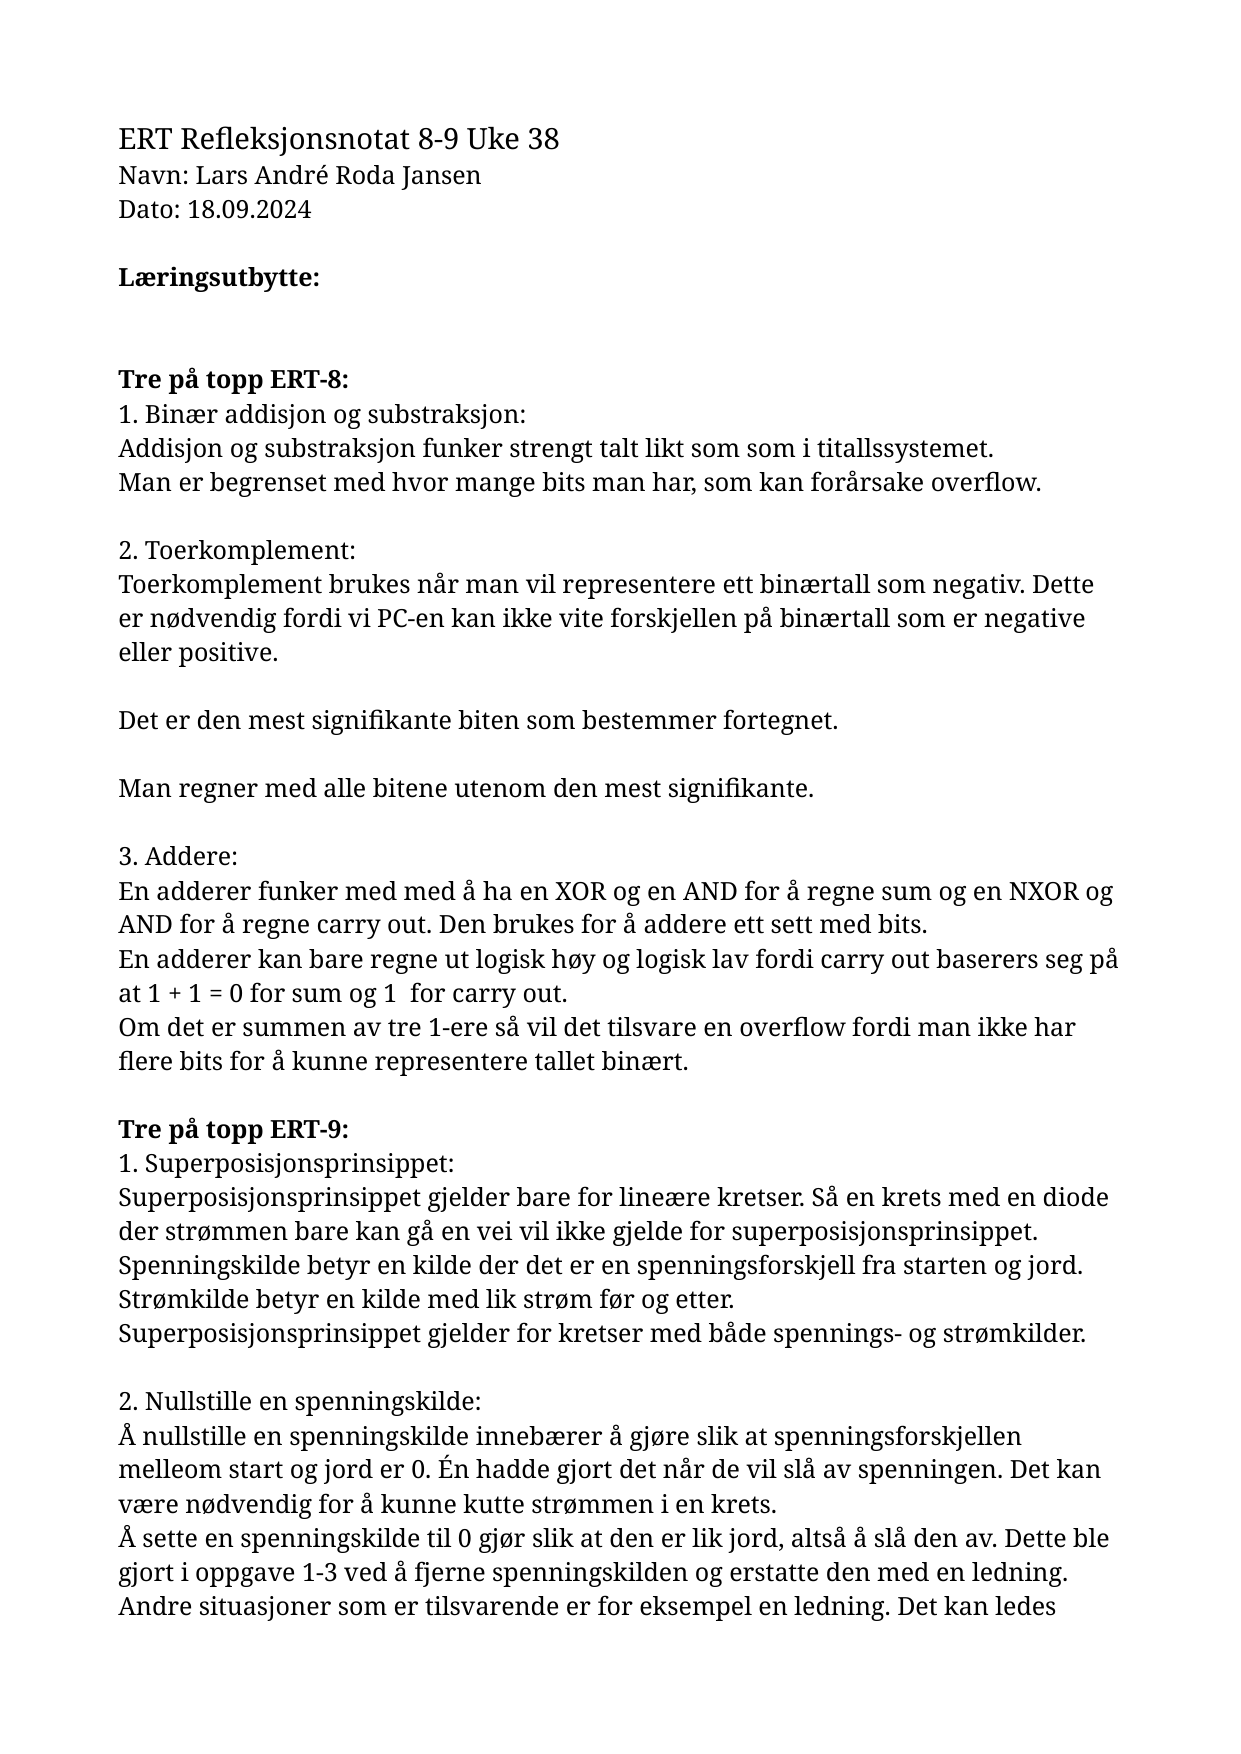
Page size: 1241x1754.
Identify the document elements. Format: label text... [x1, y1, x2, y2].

text 2. Toerkomplement: [118, 532, 1122, 567]
text Om det er summen av tre 1-ere så vil det tilsvare en overflow fordi man ikke har flere bits for å kunne representere tallet binært. [118, 1009, 1122, 1077]
text Man er begrenset med hvor mange bits man har, som kan forårsake overflow. [118, 464, 1122, 498]
text Spenningskilde betyr en kilde der det er en spenningsforskjell fra starten og jord. Strømkilde betyr en kilde med lik strøm før og etter. [118, 1248, 1122, 1316]
text Toerkomplement brukes når man vil representere ett binærtall som negativ. Dette er nødvendig fordi vi PC-en kan ikke vite forskjellen på binærtall som er negative eller positive. [118, 567, 1122, 669]
text Superposisjonsprinsippet gjelder for kretser med både spennings- og strømkilder. [118, 1316, 1122, 1350]
text En adderer funker med med å ha en XOR og en AND for å regne sum og en NXOR og AND for å regne carry out. Den brukes for å addere ett sett med bits. [118, 873, 1122, 941]
text 1. Binær addisjon og substraksjon: [118, 396, 1122, 430]
text Læringsutbytte: [118, 260, 1122, 294]
text Dato: 18.09.2024 [118, 192, 1122, 226]
text 3. Addere: [118, 839, 1122, 873]
text 1. Superposisjonsprinsippet: [118, 1146, 1122, 1180]
text Tre på topp ERT-9: [118, 1112, 1122, 1146]
text 2. Nullstille en spenningskilde: [118, 1384, 1122, 1418]
text Tre på topp ERT-8: [118, 362, 1122, 396]
text Å sette en spenningskilde til 0 gjør slik at den er lik jord, altså å slå den av. Dette ble gjort i oppgave 1-3 ved å fjerne spenningskilden og erstatte den med en ledning. Andre situasjoner som er tilsvarende er for eksempel en ledning. Det kan ledes [118, 1520, 1122, 1622]
text Superposisjonsprinsippet gjelder bare for lineære kretser. Så en krets med en diode der strømmen bare kan gå en vei vil ikke gjelde for superposisjonsprinsippet. [118, 1180, 1122, 1248]
text Å nullstille en spenningskilde innebærer å gjøre slik at spenningsforskjellen melleom start og jord er 0. Én hadde gjort det når de vil slå av spenningen. Det kan være nødvendig for å kunne kutte strømmen i en krets. [118, 1418, 1122, 1520]
text Det er den mest signifikante biten som bestemmer fortegnet. [118, 703, 1122, 737]
text ERT Refleksjonsnotat 8-9 Uke 38 [118, 118, 1122, 158]
text Addisjon og substraksjon funker strengt talt likt som som i titallssystemet. [118, 430, 1122, 464]
text Man regner med alle bitene utenom den mest signifikante. [118, 771, 1122, 805]
text Navn: Lars André Roda Jansen [118, 158, 1122, 192]
text En adderer kan bare regne ut logisk høy og logisk lav fordi carry out baserers seg på at 1 + 1 = 0 for sum og 1 for carry out. [118, 941, 1122, 1009]
